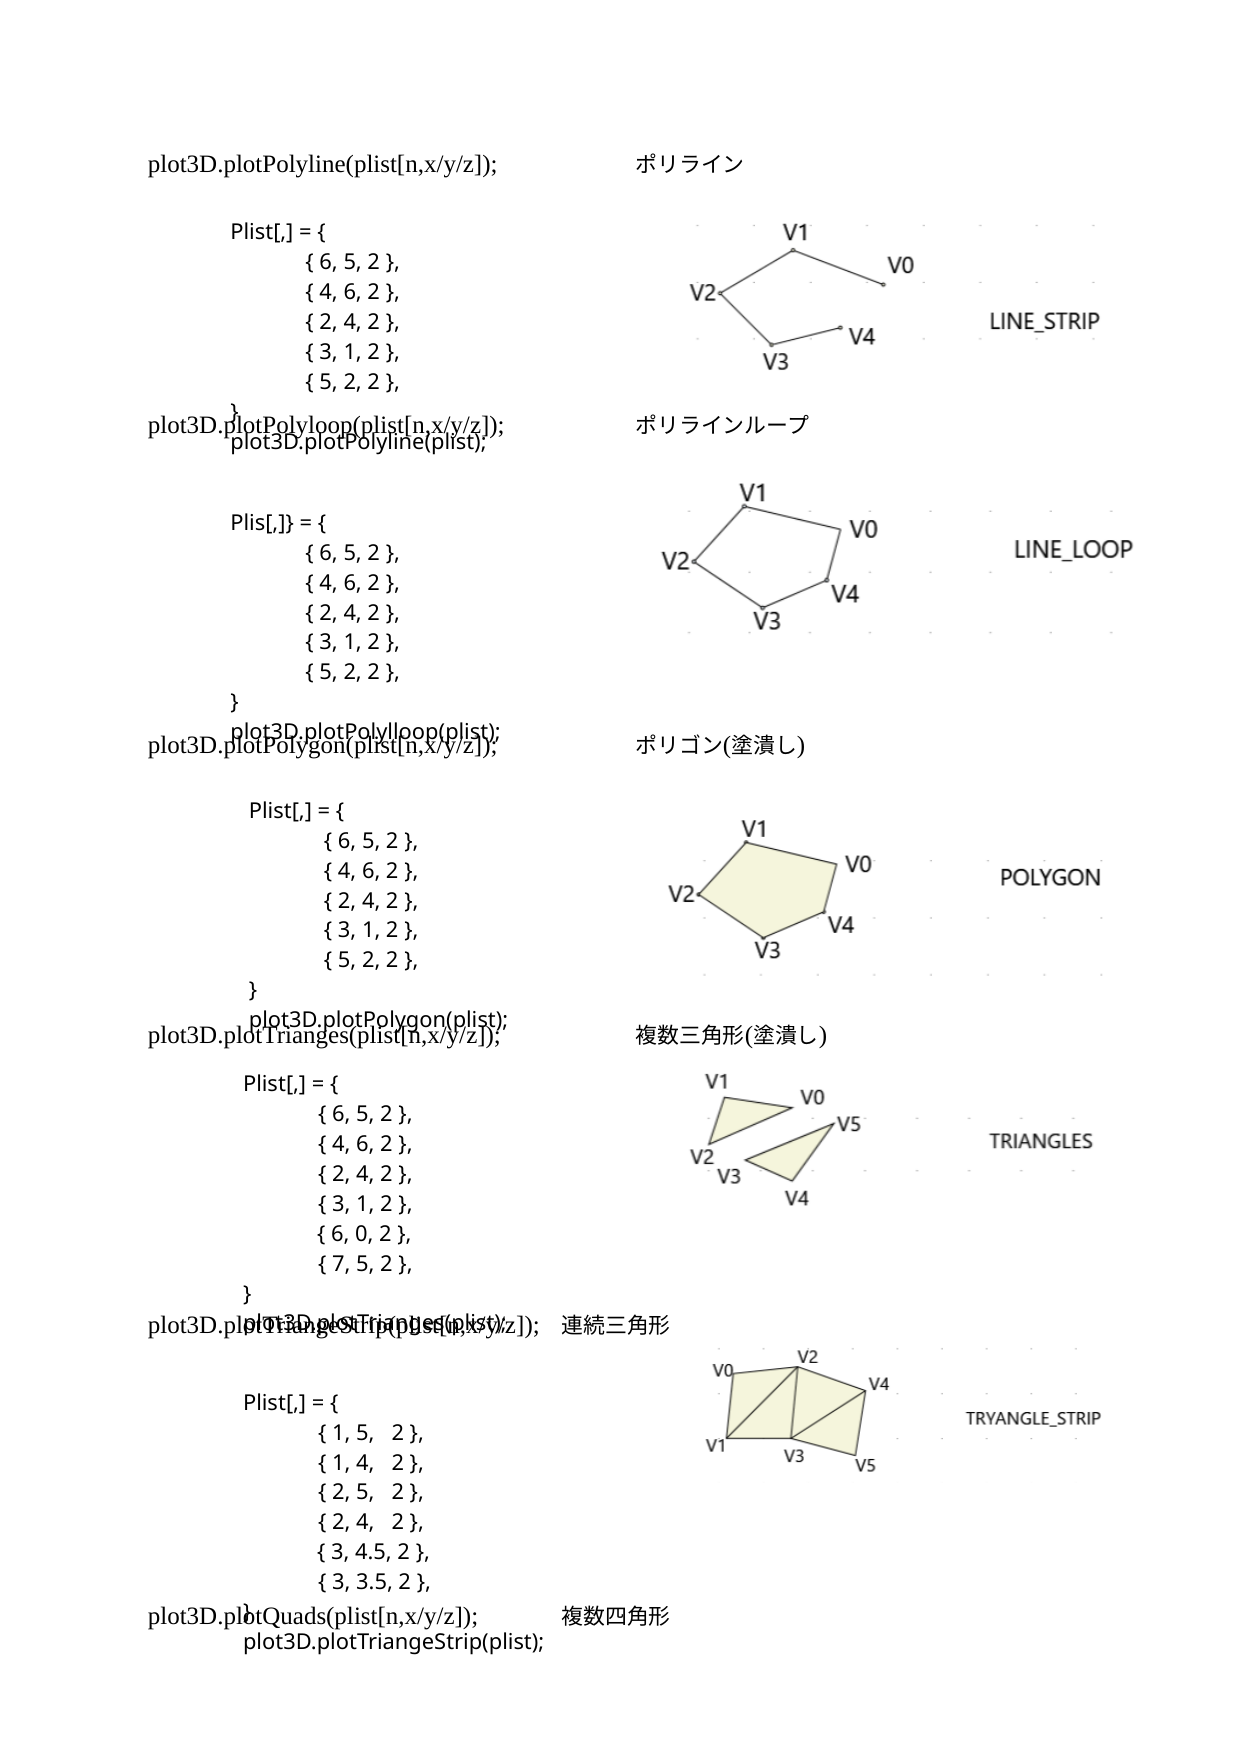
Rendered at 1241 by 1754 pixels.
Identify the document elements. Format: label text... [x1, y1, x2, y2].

text plot3D.plotPolygon(plist[n,x/y/z]); ポリゴン(塗潰し) [148, 728, 1122, 759]
picture [697, 1340, 1109, 1483]
picture [649, 480, 1157, 639]
picture [663, 192, 1111, 384]
text plot3D.plotPolyline(plist[n,x/y/z]); ポリライン [148, 147, 1122, 178]
text plot3D.plotPolyloop(plist[n,x/y/z]); ポリラインループ [148, 408, 1122, 440]
picture [654, 806, 1121, 976]
picture [672, 1068, 1097, 1214]
text plot3D.plotTriangeStrip(plist[n,x/y/z]); 連続三角形 [148, 1308, 1122, 1340]
text plot3D.plotQuads(plist[n,x/y/z]); 複数四角形 [148, 1599, 1122, 1631]
text plot3D.plotTrianges(plist[n,x/y/z]); 複数三角形(塗潰し) [148, 1018, 1122, 1050]
